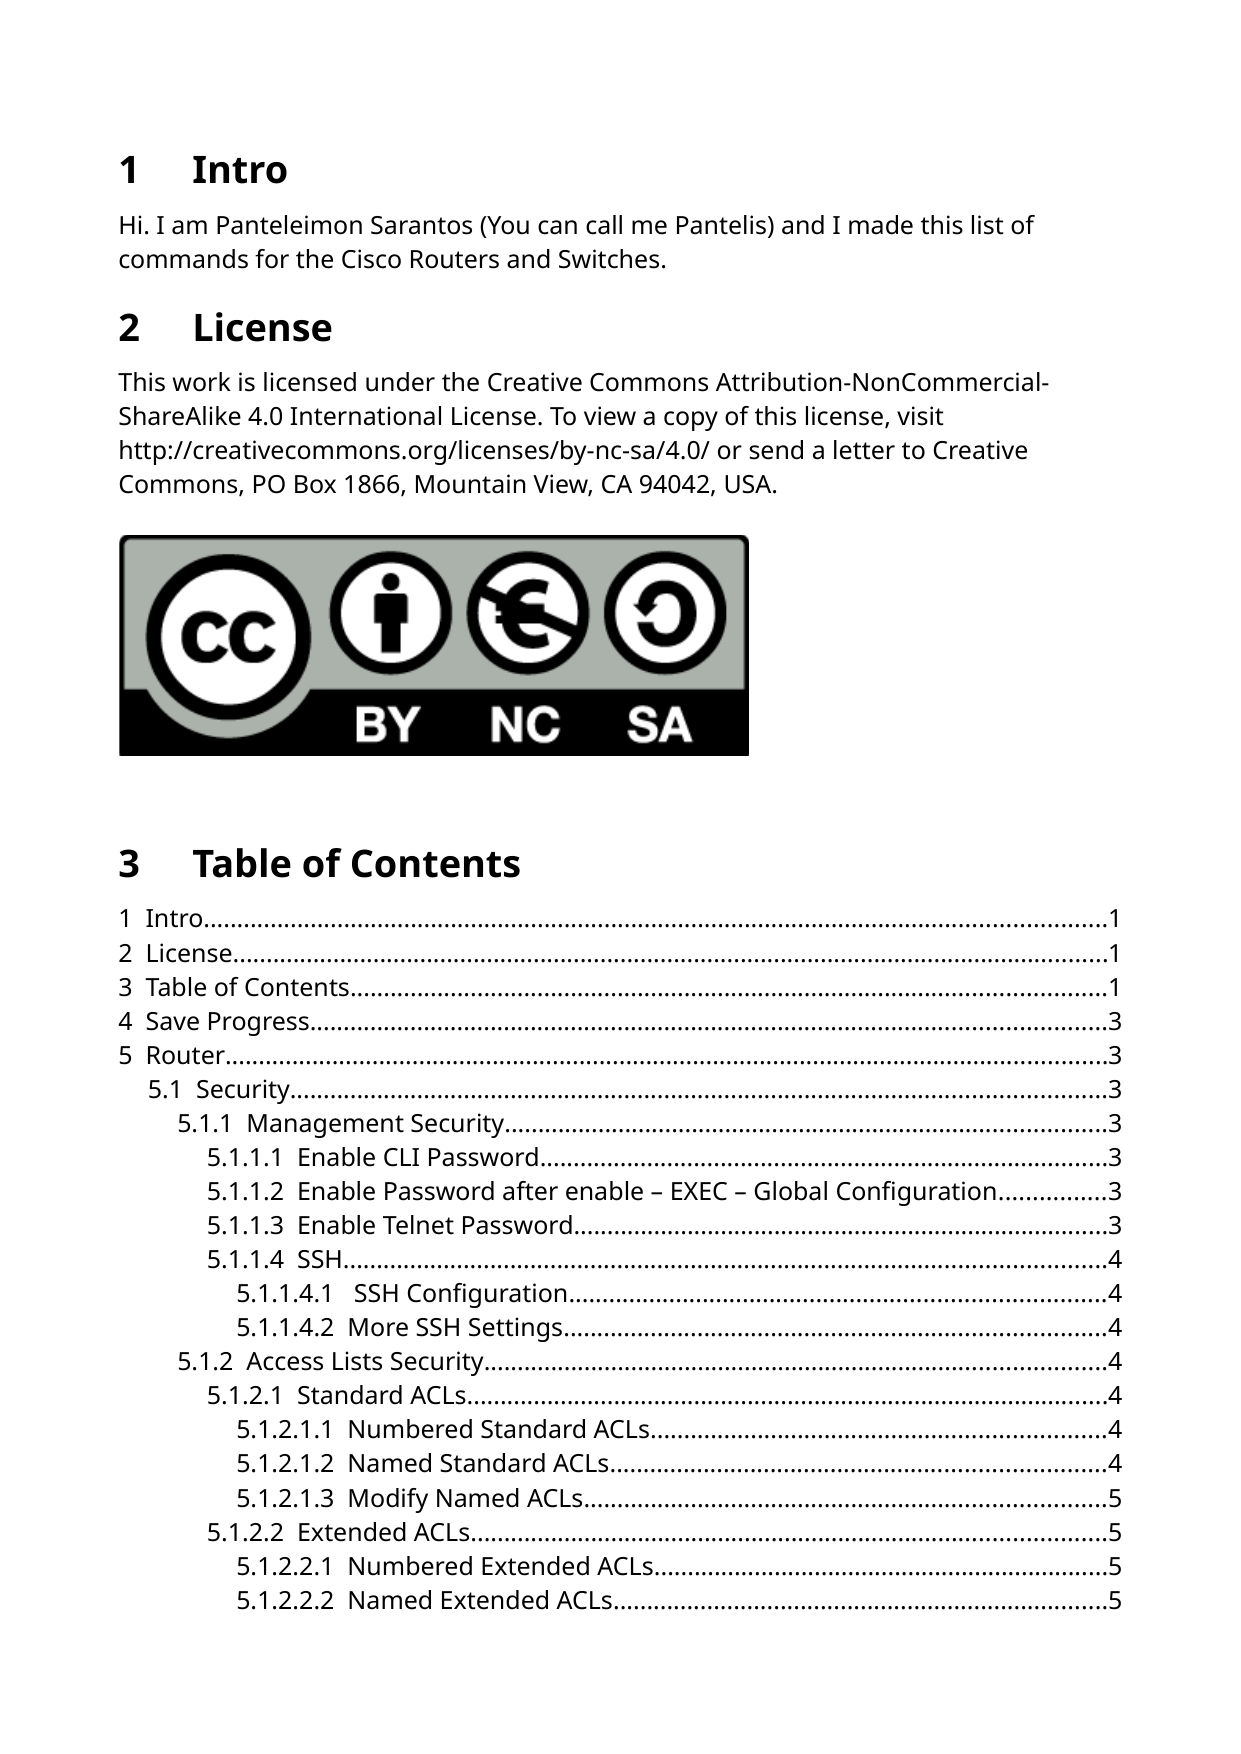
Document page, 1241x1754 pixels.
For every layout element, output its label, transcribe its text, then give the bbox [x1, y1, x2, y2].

text 5.1.1 Management Security 3 [177, 1106, 1122, 1139]
text 5.1.2.1.3 Modify Named ACLs 5 [236, 1480, 1122, 1514]
text 5.1.2.2 Extended ACLs 5 [207, 1514, 1122, 1548]
text 5.1.2.2.1 Numbered Extended ACLs 5 [236, 1548, 1122, 1582]
text 5.1.1.4 SSH 4 [207, 1242, 1122, 1276]
text Hi. I am Panteleimon Sarantos (You can call me Pantelis) and I made this list of commands for the Cisco Routers and Switches. [118, 207, 1122, 275]
text 5.1.1.4.1 SSH Configuration 4 [236, 1276, 1122, 1310]
text 1 Intro 1 [118, 901, 1122, 935]
text 5.1.1.4.2 More SSH Settings 4 [236, 1310, 1122, 1344]
subtitle License [118, 300, 1122, 352]
text 5 Router 3 [118, 1037, 1122, 1071]
text 5.1.2.1.1 Numbered Standard ACLs 4 [236, 1412, 1122, 1446]
text 5.1.2.1.2 Named Standard ACLs 4 [236, 1446, 1122, 1480]
text This work is licensed under the Creative Commons Attribution-NonCommercial-ShareAlike 4.0 International License. To view a copy of this license, visit http://creativecommons.org/licenses/by-nc-sa/4.0/ or send a letter to Creative Commons, PO Box 1866, Mountain View, CA 94042, USA. [118, 364, 1122, 501]
text 2 License 1 [118, 935, 1122, 969]
text 5.1.1.2 Enable Password after enable – EXEC – Global Configuration 3 [207, 1174, 1122, 1208]
subtitle Table of Contents [118, 837, 1122, 889]
text 5.1.1.1 Enable CLI Password 3 [207, 1139, 1122, 1174]
subtitle Intro [118, 143, 1122, 195]
text 5.1.2.1 Standard ACLs 4 [207, 1378, 1122, 1412]
text 3 Table of Contents 1 [118, 969, 1122, 1003]
text 5.1 Security 3 [148, 1071, 1122, 1106]
text 4 Save Progress 3 [118, 1003, 1122, 1037]
text 5.1.2 Access Lists Security 4 [177, 1344, 1122, 1378]
text 5.1.2.2.2 Named Extended ACLs 5 [236, 1582, 1122, 1616]
text 5.1.1.3 Enable Telnet Password 3 [207, 1208, 1122, 1242]
picture [119, 535, 749, 756]
